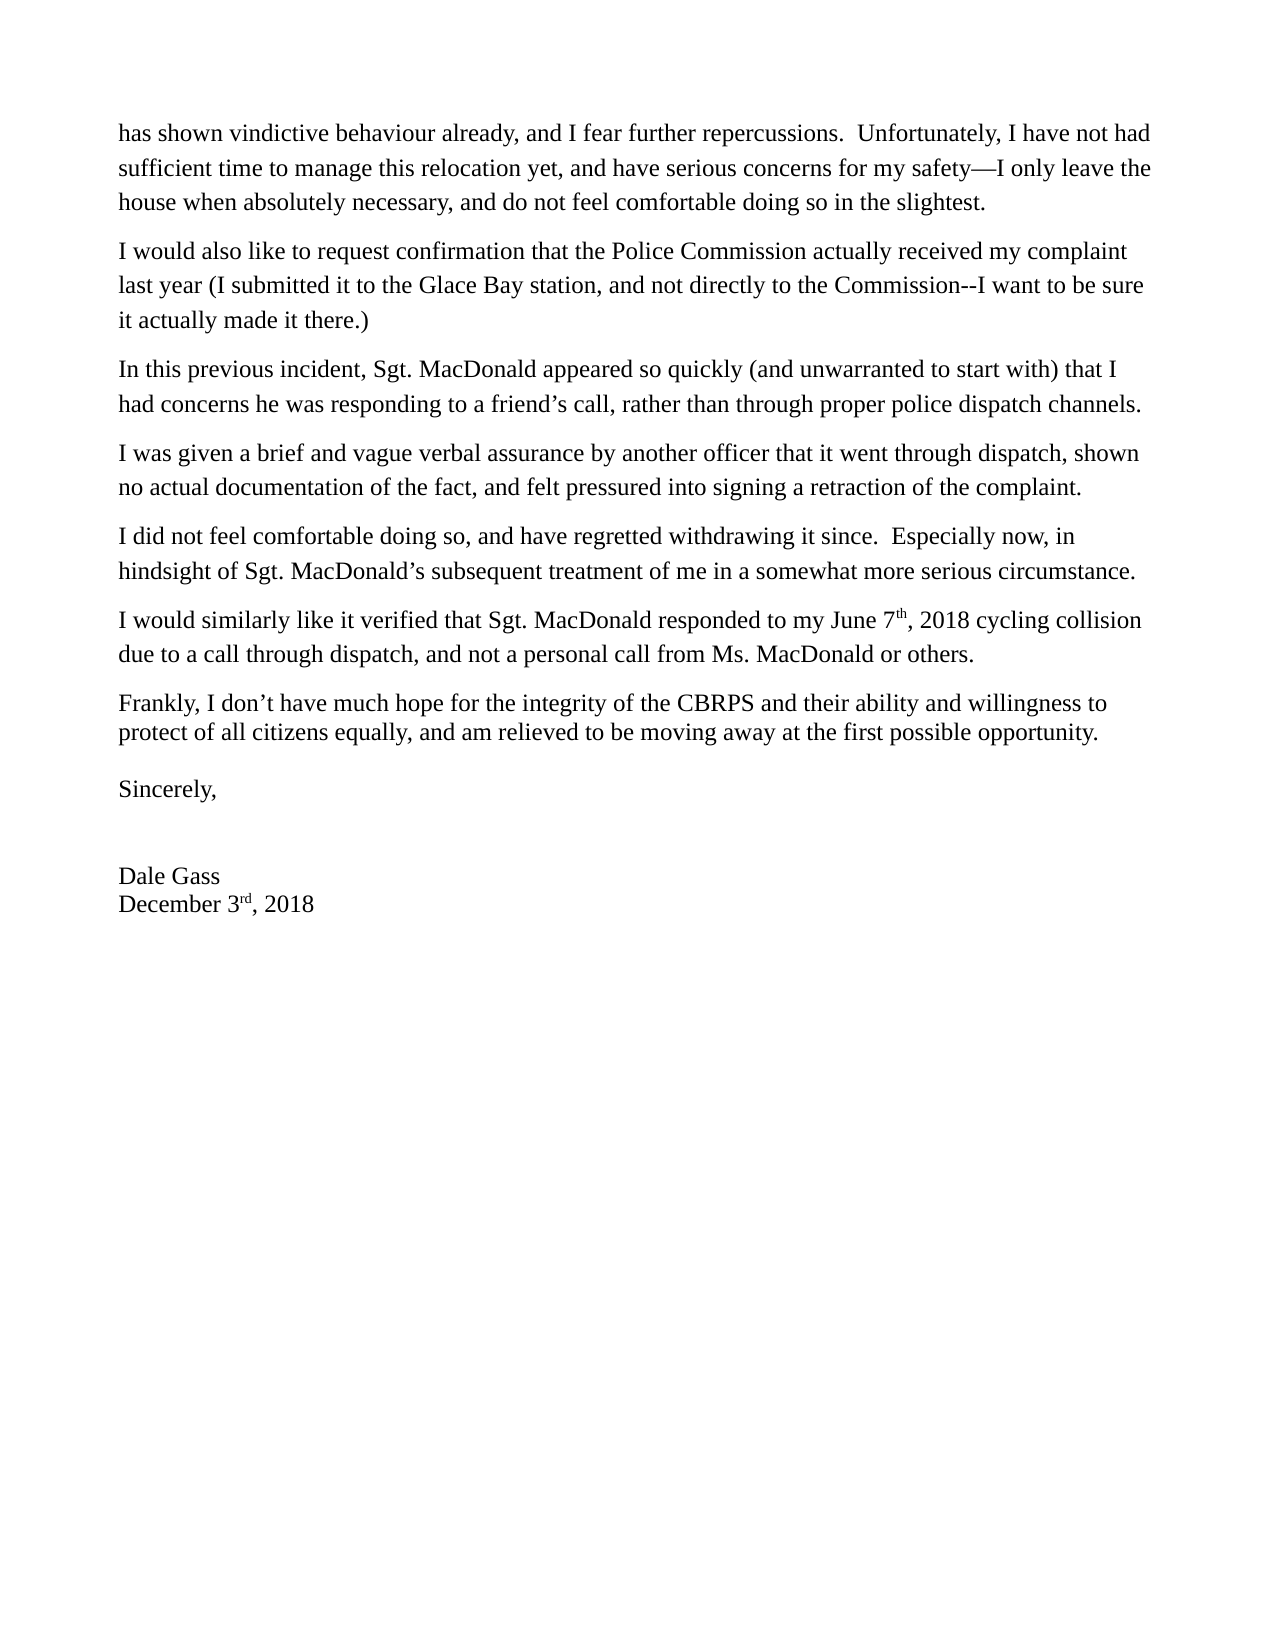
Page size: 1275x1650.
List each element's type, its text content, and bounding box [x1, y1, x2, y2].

text Dale Gass [118, 861, 1157, 889]
text I would similarly like it verified that Sgt. MacDonald responded to my June 7th, 2018 cycling collision due to a call through dispatch, and not a personal call from Ms. MacDonald or others. [118, 605, 1157, 668]
text In this previous incident, Sgt. MacDonald appeared so quickly (and unwarranted to start with) that I had concerns he was responding to a friend’s call, rather than through proper police dispatch channels. [118, 354, 1157, 417]
text has shown vindictive behaviour already, and I fear further repercussions. Unfortunately, I have not had sufficient time to manage this relocation yet, and have serious concerns for my safety—I only leave the house when absolutely necessary, and do not feel comfortable doing so in the slightest. [118, 118, 1157, 216]
text Frankly, I don’t have much hope for the integrity of the CBRPS and their ability and willingness to protect of all citizens equally, and am relieved to be moving away at the first possible opportunity. [118, 688, 1157, 746]
text I would also like to request confirmation that the Police Commission actually received my complaint last year (I submitted it to the Glace Bay station, and not directly to the Commission--I want to be sure it actually made it there.) [118, 236, 1157, 334]
text Sincerely, [118, 774, 1157, 803]
text I was given a brief and vague verbal assurance by another officer that it went through dispatch, shown no actual documentation of the fact, and felt pressured into signing a retraction of the complaint. [118, 438, 1157, 501]
text I did not feel comfortable doing so, and have regretted withdrawing it since. Especially now, in hindsight of Sgt. MacDonald’s subsequent treatment of me in a somewhat more serious circumstance. [118, 521, 1157, 584]
text December 3rd, 2018 [118, 889, 1157, 918]
